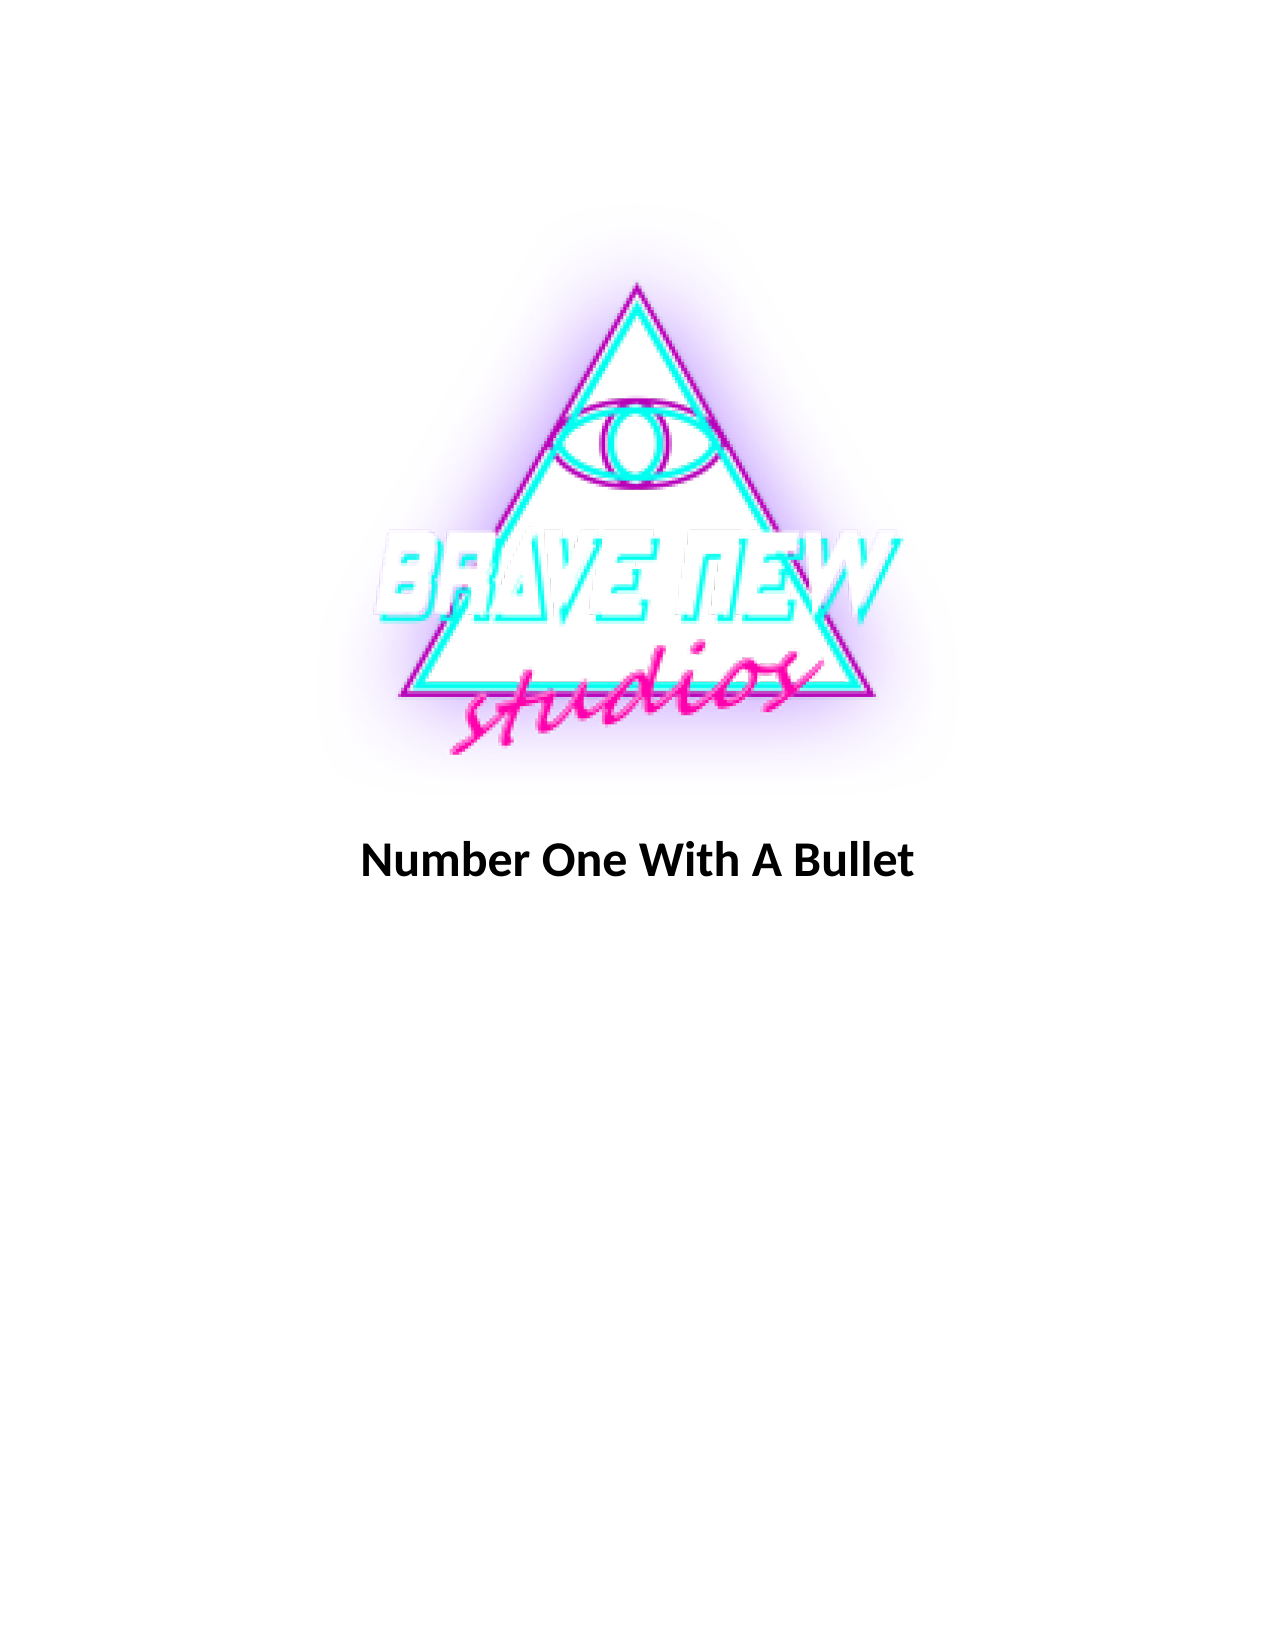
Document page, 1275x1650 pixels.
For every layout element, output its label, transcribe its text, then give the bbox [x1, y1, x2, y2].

text Number One With A Bullet [118, 829, 1157, 889]
picture [118, 179, 1157, 829]
